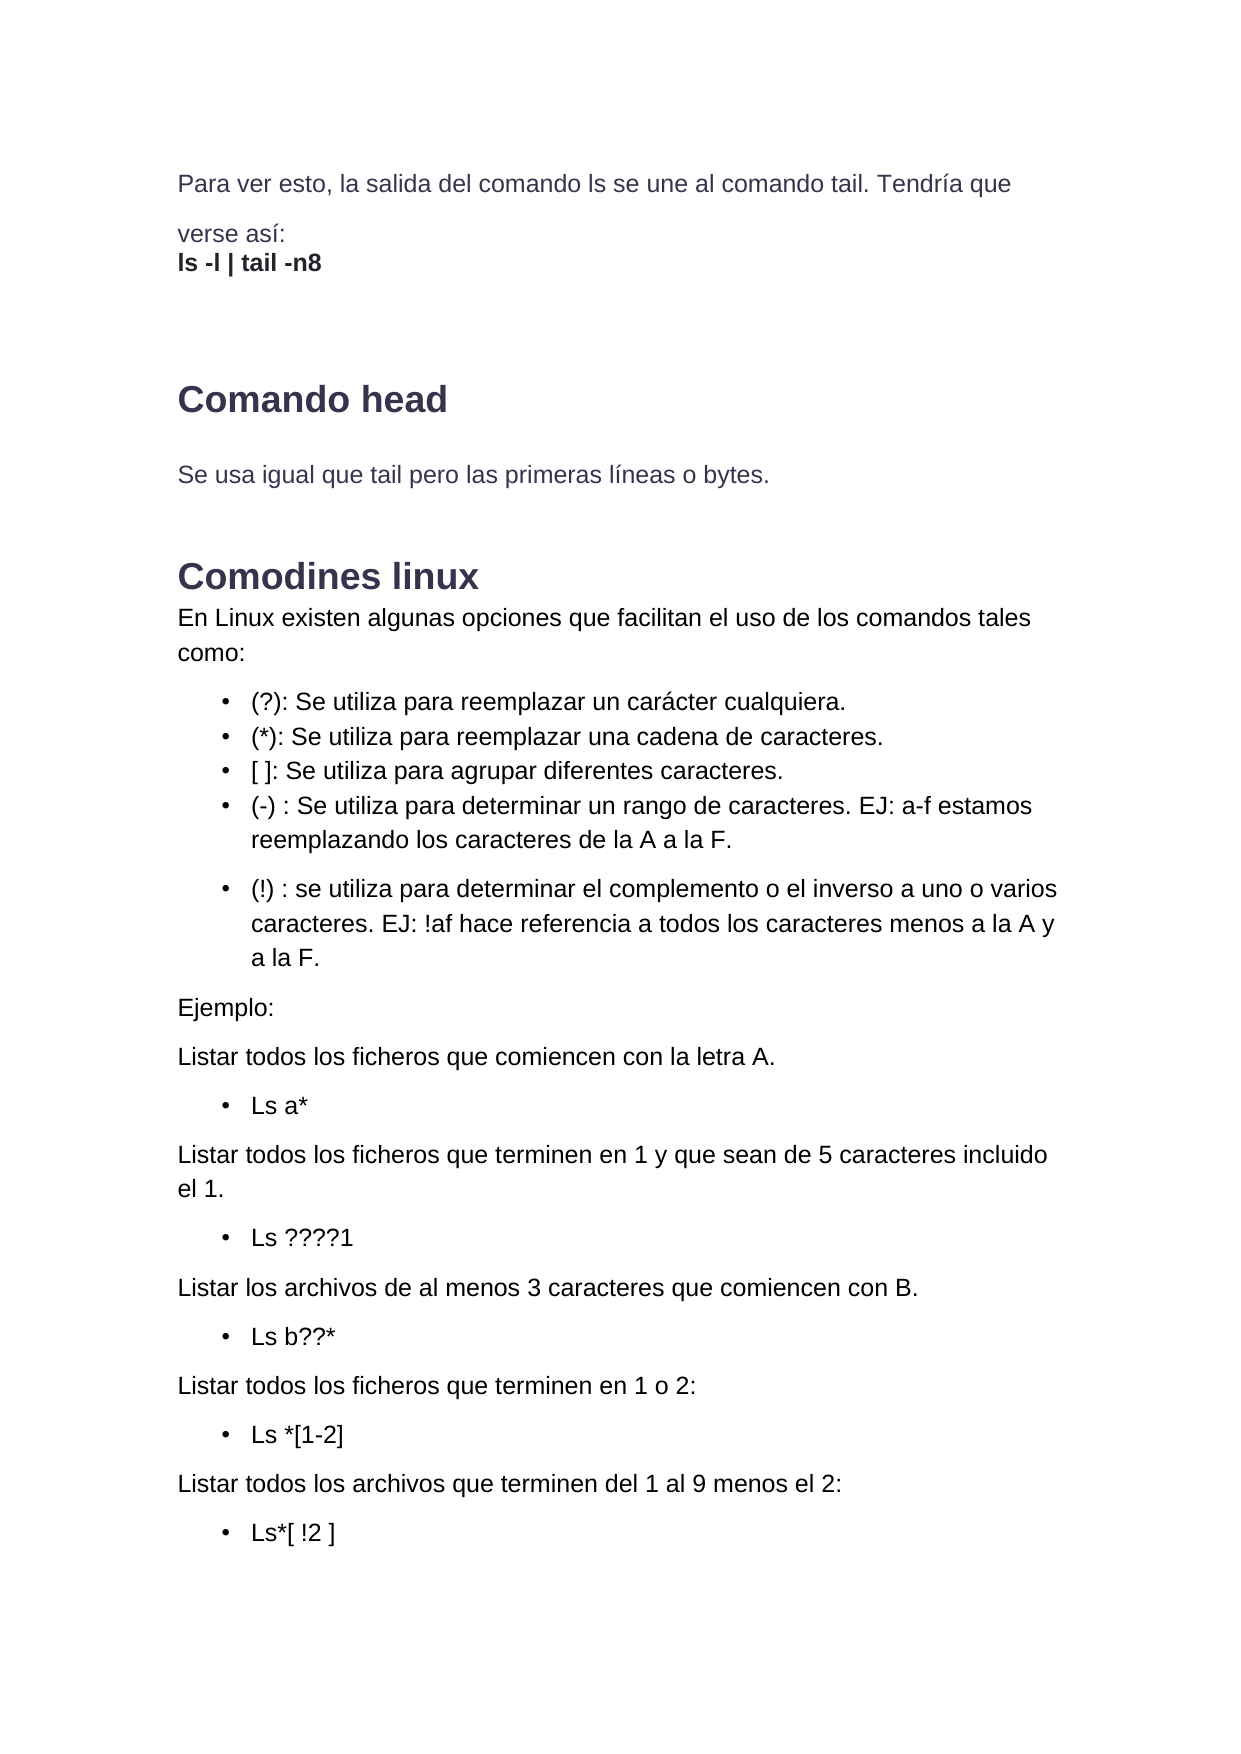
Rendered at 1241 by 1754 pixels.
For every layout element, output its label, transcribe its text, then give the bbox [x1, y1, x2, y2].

text Se usa igual que tail pero las primeras líneas o bytes. [177, 460, 1063, 489]
list Ls a* [221, 1091, 1063, 1119]
list (-) : Se utiliza para determinar un rango de caracteres. EJ: a-f estamos reemplazando los caracteres de la A a la F. [221, 791, 1063, 854]
list (!) : se utiliza para determinar el complemento o el inverso a uno o varios caracteres. EJ: !af hace referencia a todos los caracteres menos a la A y a la F. [221, 874, 1063, 972]
text Listar todos los archivos que terminen del 1 al 9 menos el 2: [177, 1469, 1063, 1498]
list (?): Se utiliza para reemplazar un carácter cualquiera. [221, 687, 1063, 716]
list (*): Se utiliza para reemplazar una cadena de caracteres. [221, 722, 1063, 750]
text Ejemplo: [177, 992, 1063, 1021]
list [ ]: Se utiliza para agrupar diferentes caracteres. [221, 756, 1063, 785]
subtitle Comodines linux [177, 554, 1063, 597]
text Listar todos los ficheros que terminen en 1 o 2: [177, 1371, 1063, 1399]
text Para ver esto, la salida del comando ls se une al comando tail. Tendría que verse así: [177, 148, 1063, 248]
list Ls ????1 [221, 1223, 1063, 1252]
list Ls*[ !2 ] [221, 1518, 1063, 1547]
text En Linux existen algunas opciones que facilitan el uso de los comandos tales como: [177, 603, 1063, 667]
text Listar todos los ficheros que comiencen con la letra A. [177, 1042, 1063, 1070]
subtitle Comando head [177, 378, 1063, 421]
text Listar los archivos de al menos 3 caracteres que comiencen con B. [177, 1272, 1063, 1301]
text ls -l | tail -n8 [177, 248, 1063, 276]
list Ls b??* [221, 1322, 1063, 1350]
text Listar todos los ficheros que terminen en 1 y que sean de 5 caracteres incluido el 1. [177, 1140, 1063, 1203]
list Ls *[1-2] [221, 1420, 1063, 1449]
